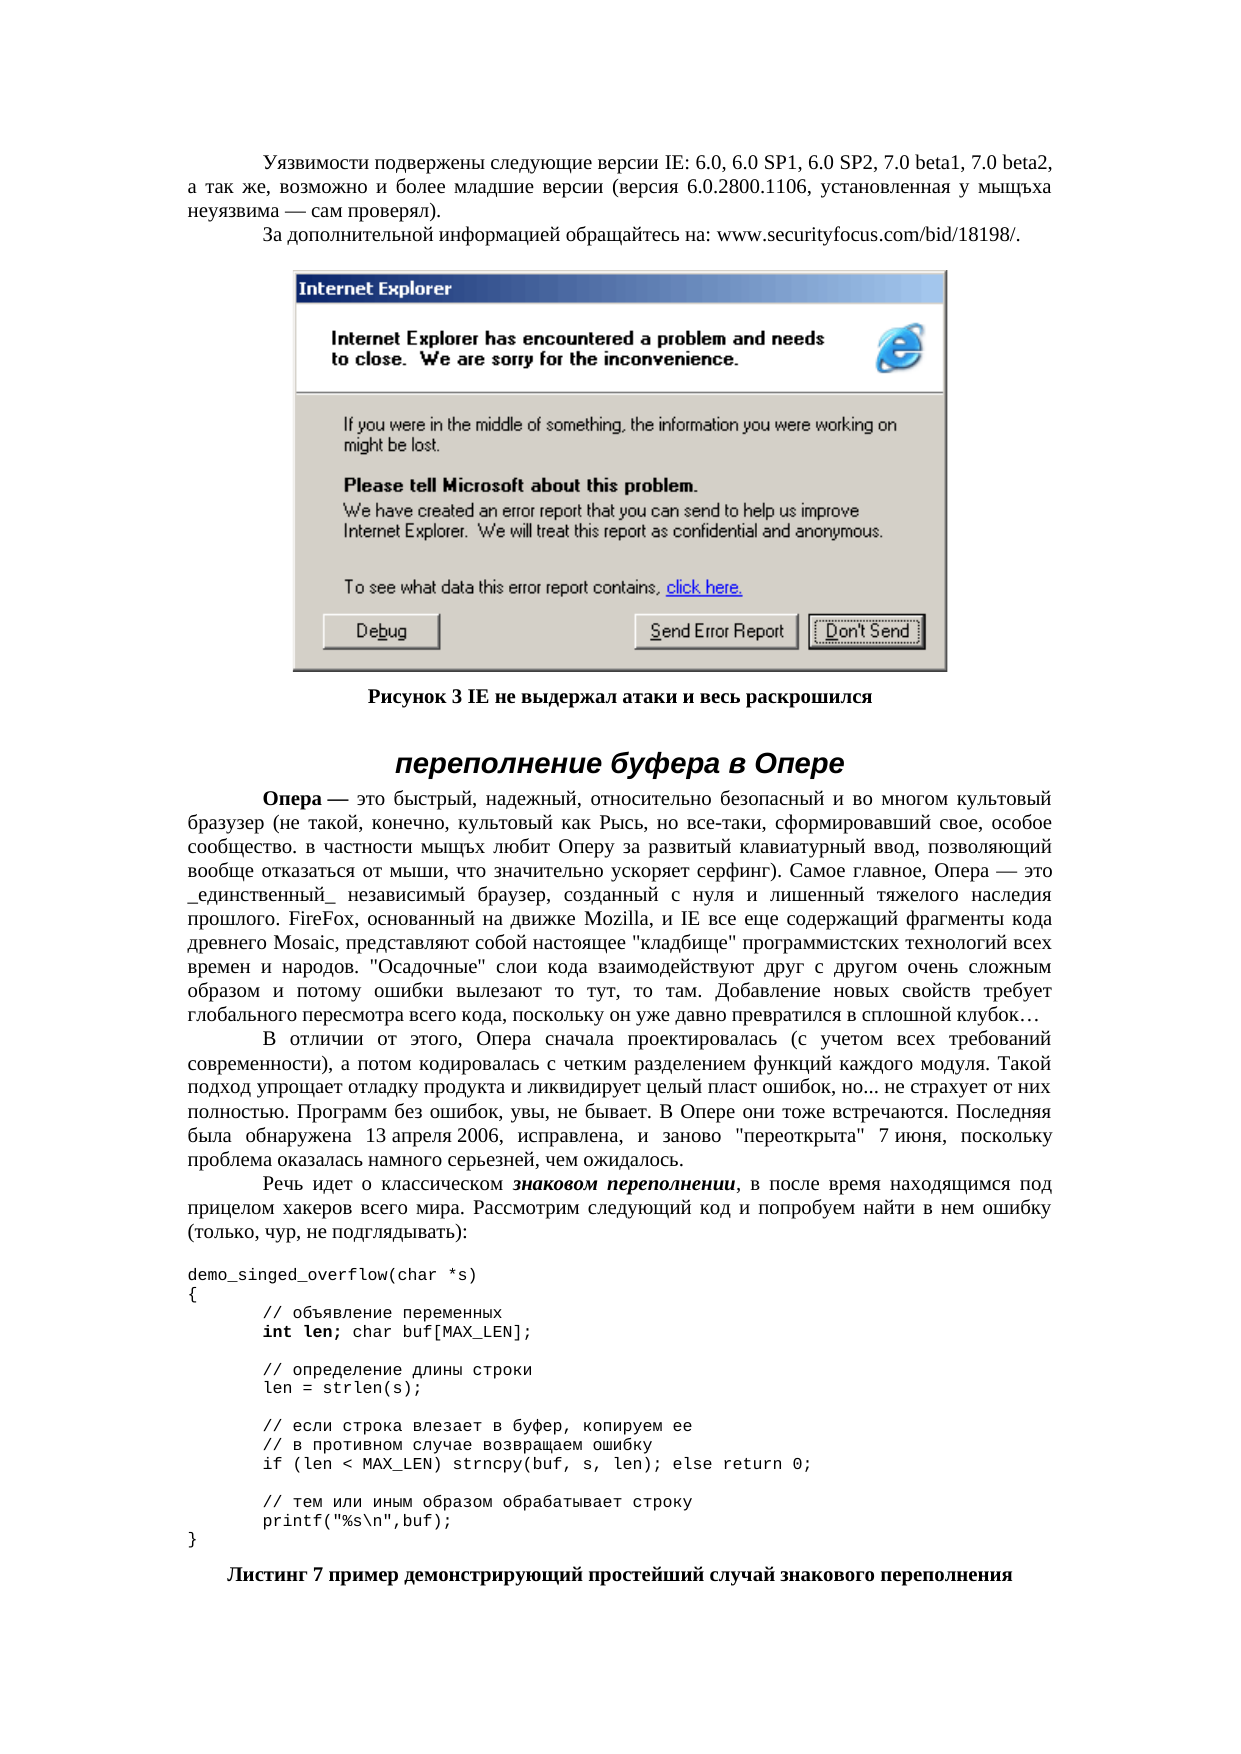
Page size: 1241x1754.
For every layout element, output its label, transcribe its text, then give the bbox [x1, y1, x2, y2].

text } [187, 1531, 1053, 1550]
text За дополнительной информацией обращайтесь на: www.securityfocus.com/bid/18198/. [187, 222, 1053, 246]
text Опера — это быстрый, надежный, относительно безопасный и во многом культовый бразузер (не такой, конечно, культовый как Рысь, но все-таки, сформировавший свое, особое сообщество. в частности мыщъх любит Оперу за развитый клавиатурный ввод, позволяющий вообще отказаться от мыши, что значительно ускоряет серфинг). Самое главное, Опера — это _единственный_ независимый браузер, созданный с нуля и лишенный тяжелого наследия прошлого. FireFox, основанный на движке Mozilla, и IE все еще содержащий фрагменты кода древнего Mosaic, представляют собой настоящее "кладбище" программистских технологий всех времен и народов. "Осадочные" слои кода взаимодействуют друг с другом очень сложным образом и потому ошибки вылезают то тут, то там. Добавление новых свойств требует глобального пересмотра всего кода, поскольку он уже давно превратился в сплошной клубок… [187, 786, 1053, 1026]
picture [292, 270, 948, 672]
text Речь идет о классическом знаковом переполнении, в после время находящимся под прицелом хакеров всего мира. Рассмотрим следующий код и попробуем найти в нем ошибку (только, чур, не подглядывать): [187, 1171, 1053, 1243]
text if (len < MAX_LEN) strncpy(buf, s, len); else return 0; [187, 1456, 1053, 1474]
text // если строка влезает в буфер, копируем ее [187, 1418, 1053, 1437]
text // объявление переменных [187, 1305, 1053, 1323]
text { [187, 1286, 1053, 1305]
text demo_singed_overflow(char *s) [187, 1267, 1053, 1286]
text Листинг 7 пример демонстрирующий простейший случай знакового переполнения [187, 1562, 1053, 1586]
text // в противном случае возвращаем ошибку [187, 1437, 1053, 1456]
text Рисунок 3 IE не выдержал атаки и весь раскрошился [187, 684, 1053, 708]
text len = strlen(s); [187, 1380, 1053, 1399]
text // тем или иным образом обрабатывает строку [187, 1493, 1053, 1512]
text printf("%s\n",buf); [187, 1512, 1053, 1531]
text int len; char buf[MAX_LEN]; [187, 1323, 1053, 1342]
text Уязвимости подвержены следующие версии IE: 6.0, 6.0 SP1, 6.0 SP2, 7.0 beta1, 7.0 beta2, а так же, возможно и более младшие версии (версия 6.0.2800.1106, установленная у мыщъха неуязвима — сам проверял). [187, 150, 1053, 222]
text В отличии от этого, Опера сначала проектировалась (с учетом всех требований современности), а потом кодировалась с четким разделением функций каждого модуля. Такой подход упрощает отладку продукта и ликвидирует целый пласт ошибок, но... не страхует от них полностью. Программ без ошибок, увы, не бывает. В Опере они тоже встречаются. Последняя была обнаружена 13 апреля 2006, исправлена, и заново "переоткрыта" 7 июня, поскольку проблема оказалась намного серьезней, чем ожидалось. [187, 1026, 1053, 1171]
subtitle переполнение буфера в Опере [187, 746, 1053, 779]
text // определение длины строки [187, 1361, 1053, 1380]
